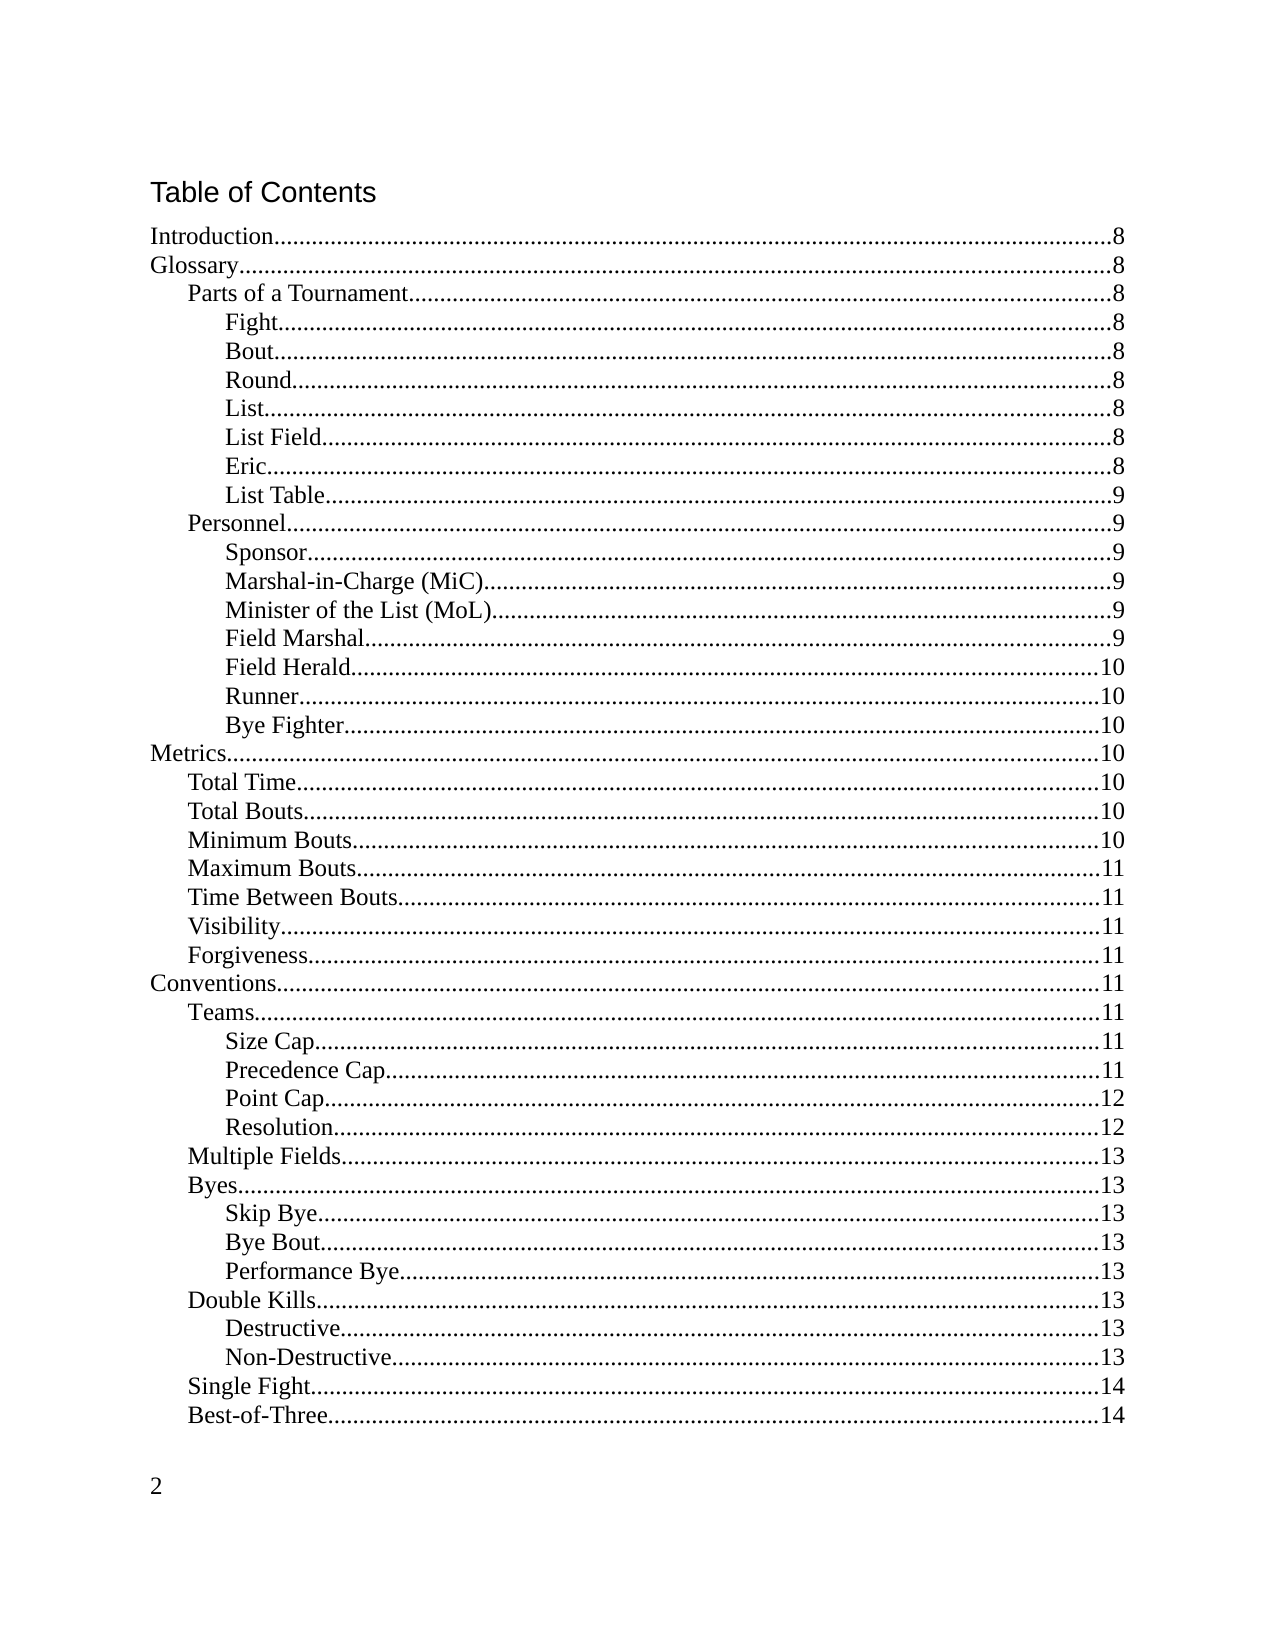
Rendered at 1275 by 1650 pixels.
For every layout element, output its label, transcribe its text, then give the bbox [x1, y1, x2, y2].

text Field Herald 10 [150, 652, 1125, 681]
text Minimum Bouts 10 [150, 825, 1125, 853]
text Size Cap 11 [150, 1026, 1125, 1055]
text Multiple Fields 13 [150, 1141, 1125, 1170]
text Destructive 13 [150, 1313, 1125, 1342]
text List Table 9 [150, 480, 1125, 508]
text Performance Bye 13 [150, 1256, 1125, 1285]
text Maximum Bouts 11 [150, 853, 1125, 882]
text Double Kills 13 [150, 1285, 1125, 1313]
text Skip Bye 13 [150, 1198, 1125, 1227]
text Conventions 11 [150, 968, 1125, 997]
text Personnel 9 [150, 508, 1125, 537]
text List Field 8 [150, 422, 1125, 451]
text Runner 10 [150, 681, 1125, 710]
text Total Time 10 [150, 767, 1125, 796]
text Sponsor 9 [150, 537, 1125, 566]
text Bye Fighter 10 [150, 710, 1125, 738]
text Total Bouts 10 [150, 796, 1125, 825]
text Forgiveness 11 [150, 940, 1125, 968]
text Visibility 11 [150, 911, 1125, 940]
text Best-of-Three 14 [150, 1400, 1125, 1428]
text Metrics 10 [150, 738, 1125, 767]
text Introduction 8 [150, 221, 1125, 250]
text Point Cap 12 [150, 1083, 1125, 1112]
text Bout 8 [150, 336, 1125, 365]
subtitle Table of Contents [150, 175, 1125, 208]
text Field Marshal 9 [150, 623, 1125, 652]
text Parts of a Tournament 8 [150, 278, 1125, 307]
text List 8 [150, 393, 1125, 422]
text Precedence Cap 11 [150, 1055, 1125, 1083]
text Bye Bout 13 [150, 1227, 1125, 1256]
text Glossary 8 [150, 250, 1125, 278]
text Time Between Bouts 11 [150, 882, 1125, 911]
text Single Fight 14 [150, 1371, 1125, 1400]
text Non-Destructive 13 [150, 1342, 1125, 1371]
text Minister of the List (MoL) 9 [150, 595, 1125, 623]
text Marshal-in-Charge (MiC) 9 [150, 566, 1125, 595]
text Fight 8 [150, 307, 1125, 336]
text Round 8 [150, 365, 1125, 393]
text Resolution 12 [150, 1112, 1125, 1141]
text Byes 13 [150, 1170, 1125, 1198]
text Eric 8 [150, 451, 1125, 480]
text Teams 11 [150, 997, 1125, 1026]
